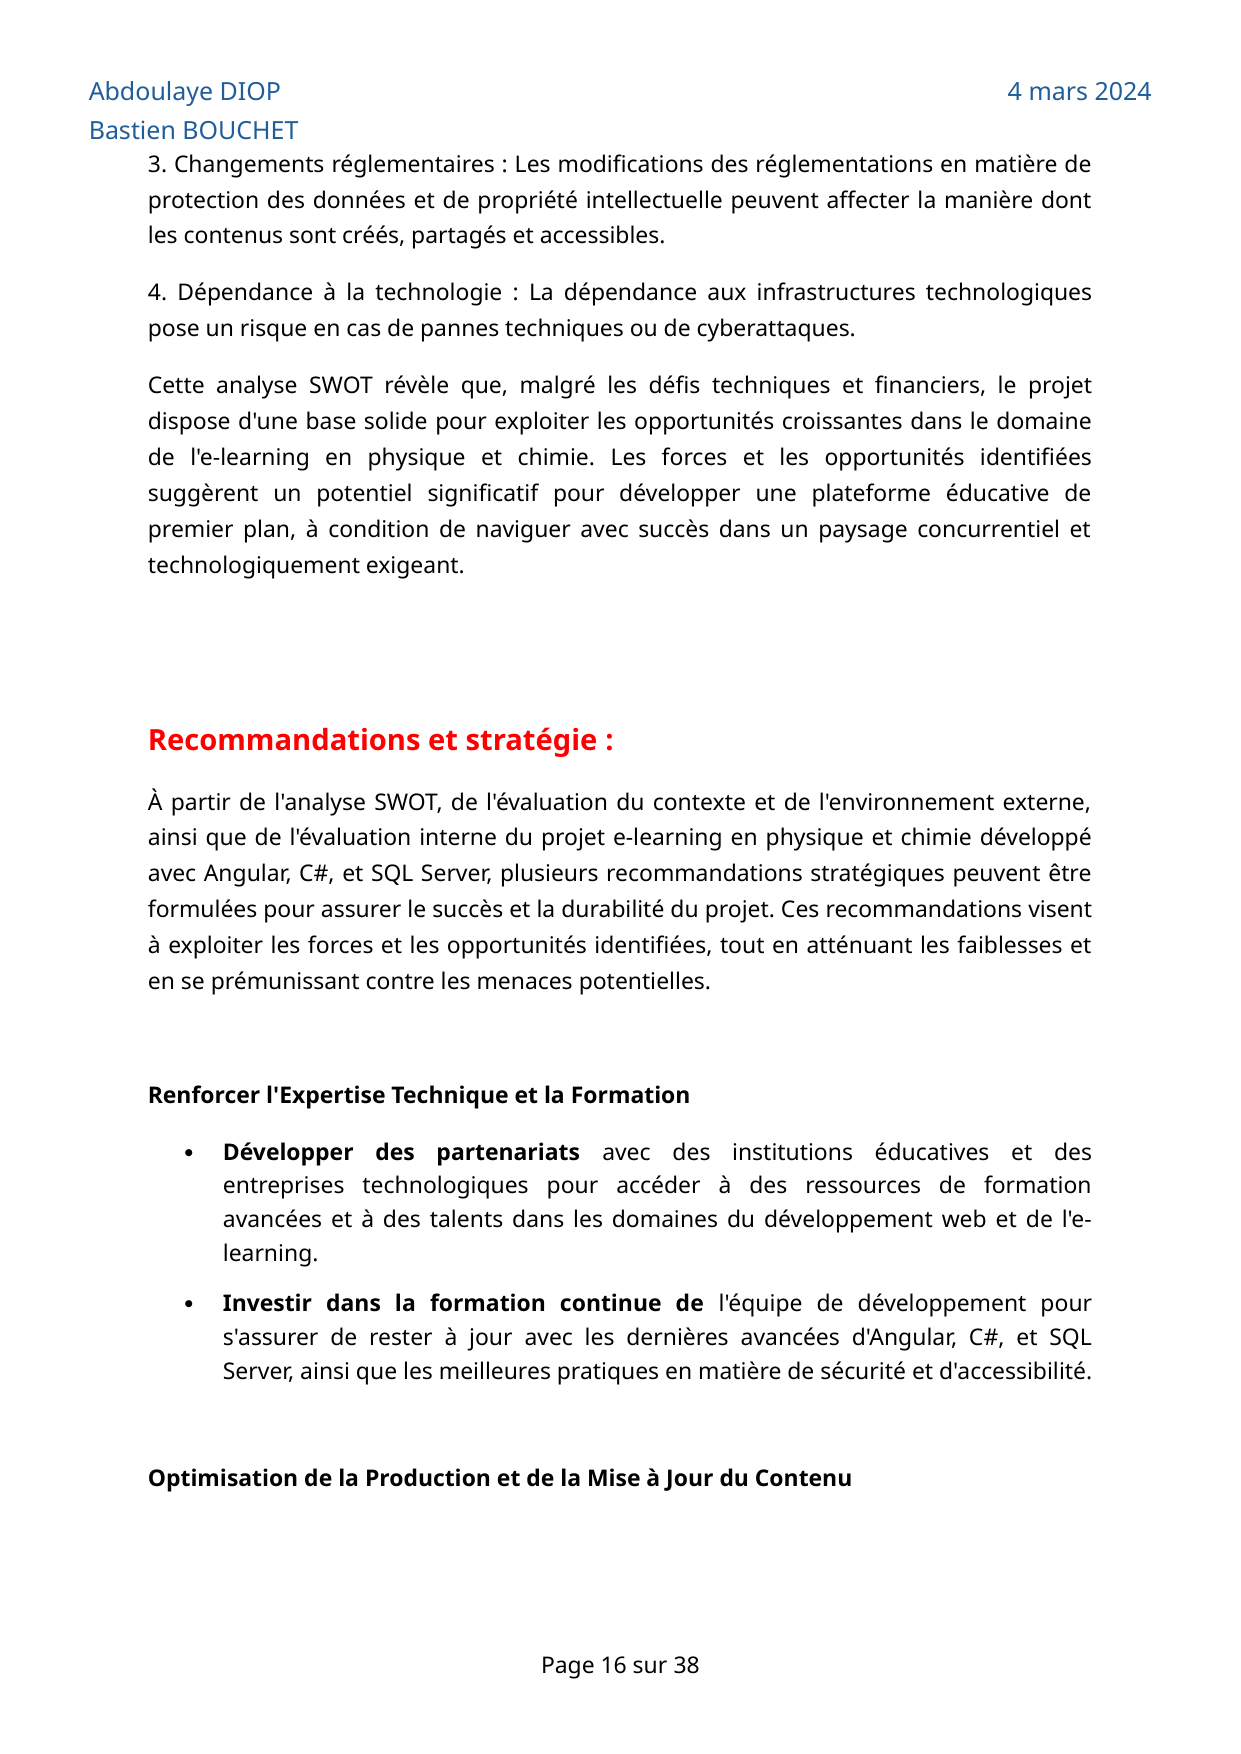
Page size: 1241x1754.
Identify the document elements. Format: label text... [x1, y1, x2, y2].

list Développer des partenariats avec des institutions éducatives et des entreprises technologiques pour accéder à des ressources de formation avancées et à des talents dans les domaines du développement web et de l'e-learning. [185, 1135, 1093, 1268]
text Cette analyse SWOT révèle que, malgré les défis techniques et financiers, le projet dispose d'une base solide pour exploiter les opportunités croissantes dans le domaine de l'e-learning en physique et chimie. Les forces et les opportunités identifiées suggèrent un potentiel significatif pour développer une plateforme éducative de premier plan, à condition de naviguer avec succès dans un paysage concurrentiel et technologiquement exigeant. [148, 369, 1093, 580]
list Investir dans la formation continue de l'équipe de développement pour s'assurer de rester à jour avec les dernières avancées d'Angular, C#, et SQL Server, ainsi que les meilleures pratiques en matière de sécurité et d'accessibilité. [185, 1287, 1093, 1386]
text Renforcer l'Expertise Technique et la Formation [148, 1079, 1093, 1110]
text À partir de l'analyse SWOT, de l'évaluation du contexte et de l'environnement externe, ainsi que de l'évaluation interne du projet e-learning en physique et chimie développé avec Angular, C#, et SQL Server, plusieurs recommandations stratégiques peuvent être formulées pour assurer le succès et la durabilité du projet. Ces recommandations visent à exploiter les forces et les opportunités identifiées, tout en atténuant les faiblesses et en se prémunissant contre les menaces potentielles. [148, 785, 1093, 996]
text Optimisation de la Production et de la Mise à Jour du Contenu [148, 1462, 1093, 1493]
text Recommandations et stratégie : [148, 719, 1093, 759]
text 3. Changements réglementaires : Les modifications des réglementations en matière de protection des données et de propriété intellectuelle peuvent affecter la manière dont les contenus sont créés, partagés et accessibles. [148, 148, 1093, 251]
text 4. Dépendance à la technologie : La dépendance aux infrastructures technologiques pose un risque en cas de pannes techniques ou de cyberattaques. [148, 276, 1093, 343]
